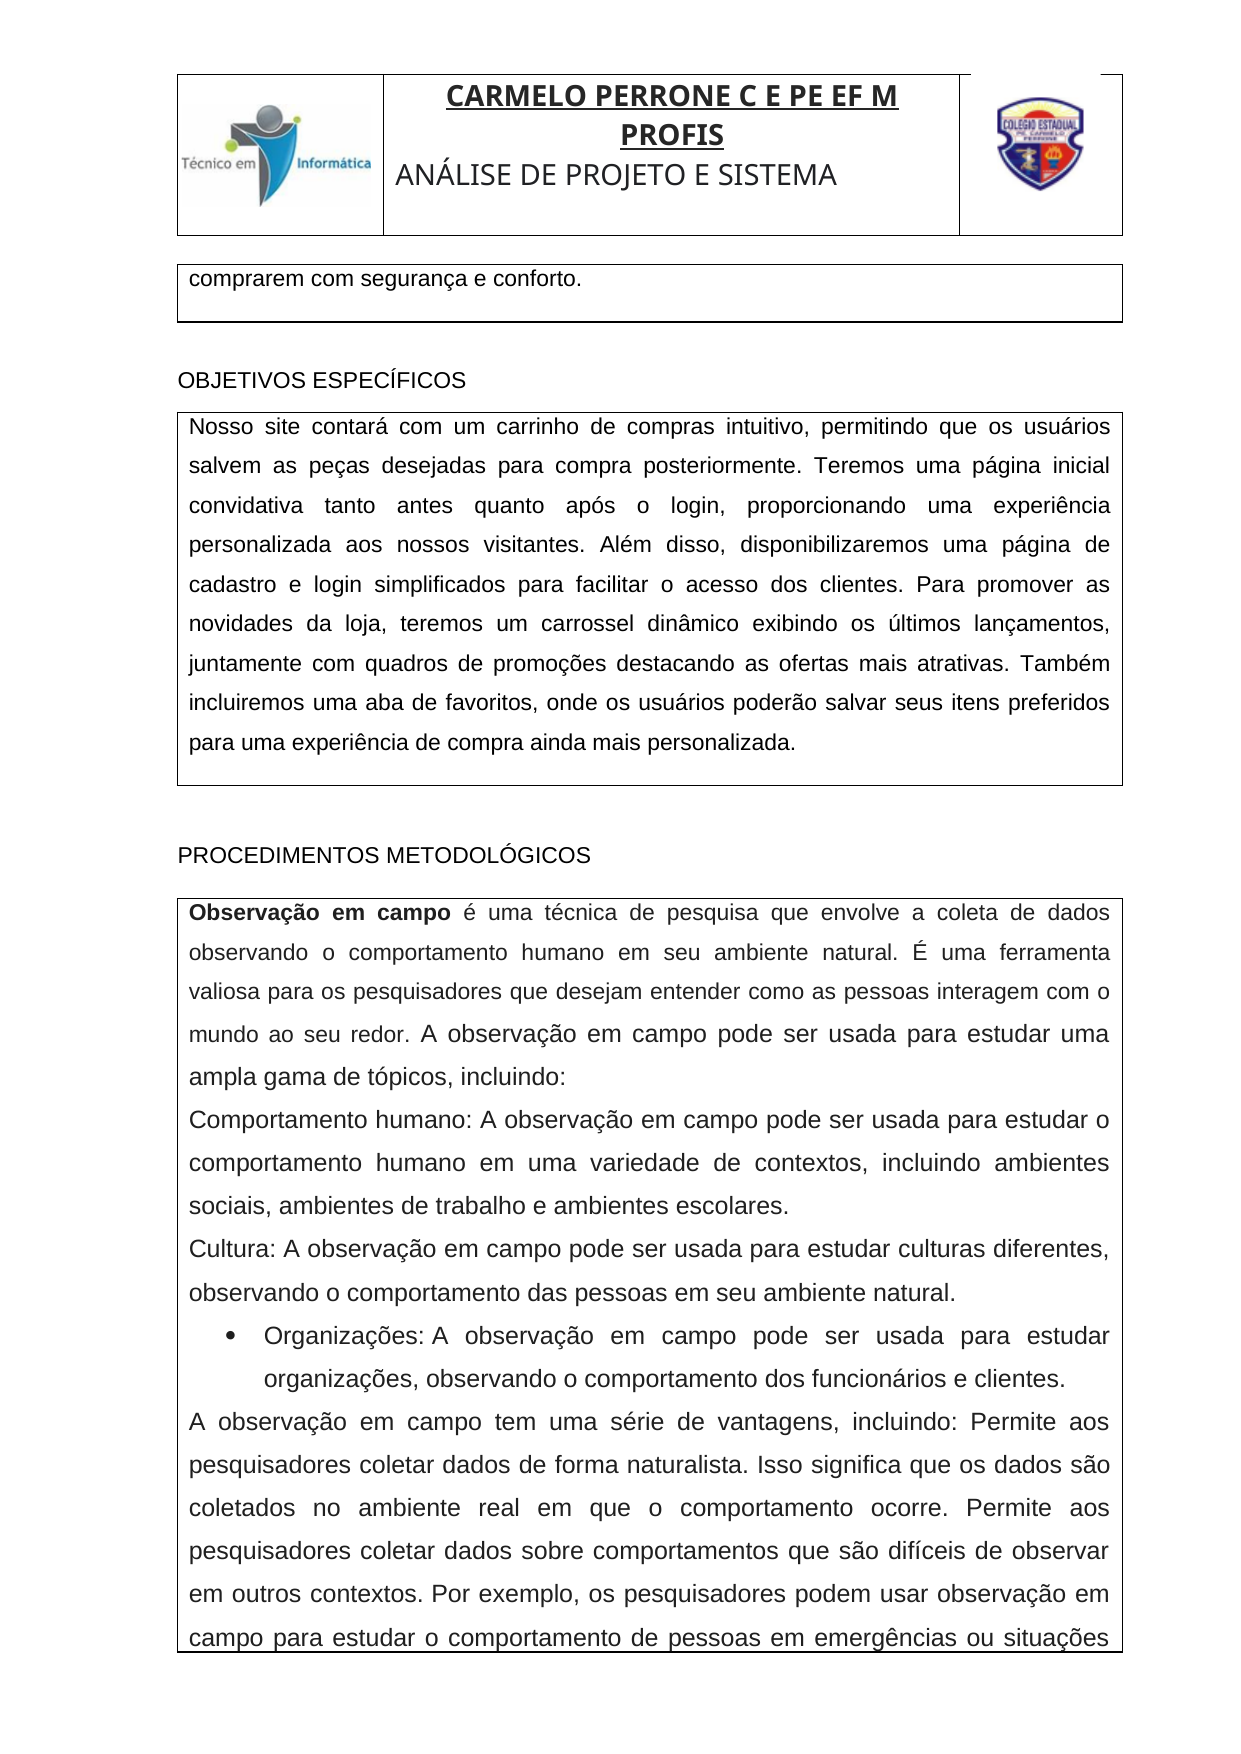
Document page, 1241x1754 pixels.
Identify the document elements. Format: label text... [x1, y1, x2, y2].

text PROCEDIMENTOS METODOLÓGICOS [177, 842, 1122, 868]
table_header comprarem com segurança e conforto. [178, 265, 1122, 321]
text OBJETIVOS ESPECÍFICOS [177, 367, 1122, 393]
table_header Observação em campo é uma técnica de pesquisa que envolve a coleta de dados observando o comportamento humano em seu ambiente natural. É uma ferramenta valiosa para os pesquisadores que desejam entender como as pessoas interagem com o mundo ao seu redor. A observação em campo pode ser usada para estudar uma ampla gama de tópicos, incluindo: Comportamento humano: A observação em campo pode ser usada para estudar o comportamento humano em uma variedade de contextos, incluindo ambientes sociais, ambientes de trabalho e ambientes escolares. Cultura: A observação em campo pode ser usada para estudar culturas diferentes, observando o comportamento das pessoas em seu ambiente natural. Organizações: A observação em campo pode ser usada para estudar organizações, observando o comportamento dos funcionários e clientes. A observação em campo tem uma série de vantagens, incluindo: Permite aos pesquisadores coletar dados de forma naturalista. Isso significa que os dados são coletados no ambiente real em que o comportamento ocorre. Permite aos pesquisadores coletar dados sobre comportamentos que são difíceis de observar em outros contextos. Por exemplo, os pesquisadores podem usar observação em campo para estudar o comportamento de pessoas em emergências ou situações [178, 899, 1122, 1651]
table_header Nosso site contará com um carrinho de compras intuitivo, permitindo que os usuários salvem as peças desejadas para compra posteriormente. Teremos uma página inicial convidativa tanto antes quanto após o login, proporcionando uma experiência personalizada aos nossos visitantes. Além disso, disponibilizaremos uma página de cadastro e login simplificados para facilitar o acesso dos clientes. Para promover as novidades da loja, teremos um carrossel dinâmico exibindo os últimos lançamentos, juntamente com quadros de promoções destacando as ofertas mais atrativas. Também incluiremos uma aba de favoritos, onde os usuários poderão salvar seus itens preferidos para uma experiência de compra ainda mais personalizada. [178, 413, 1122, 785]
